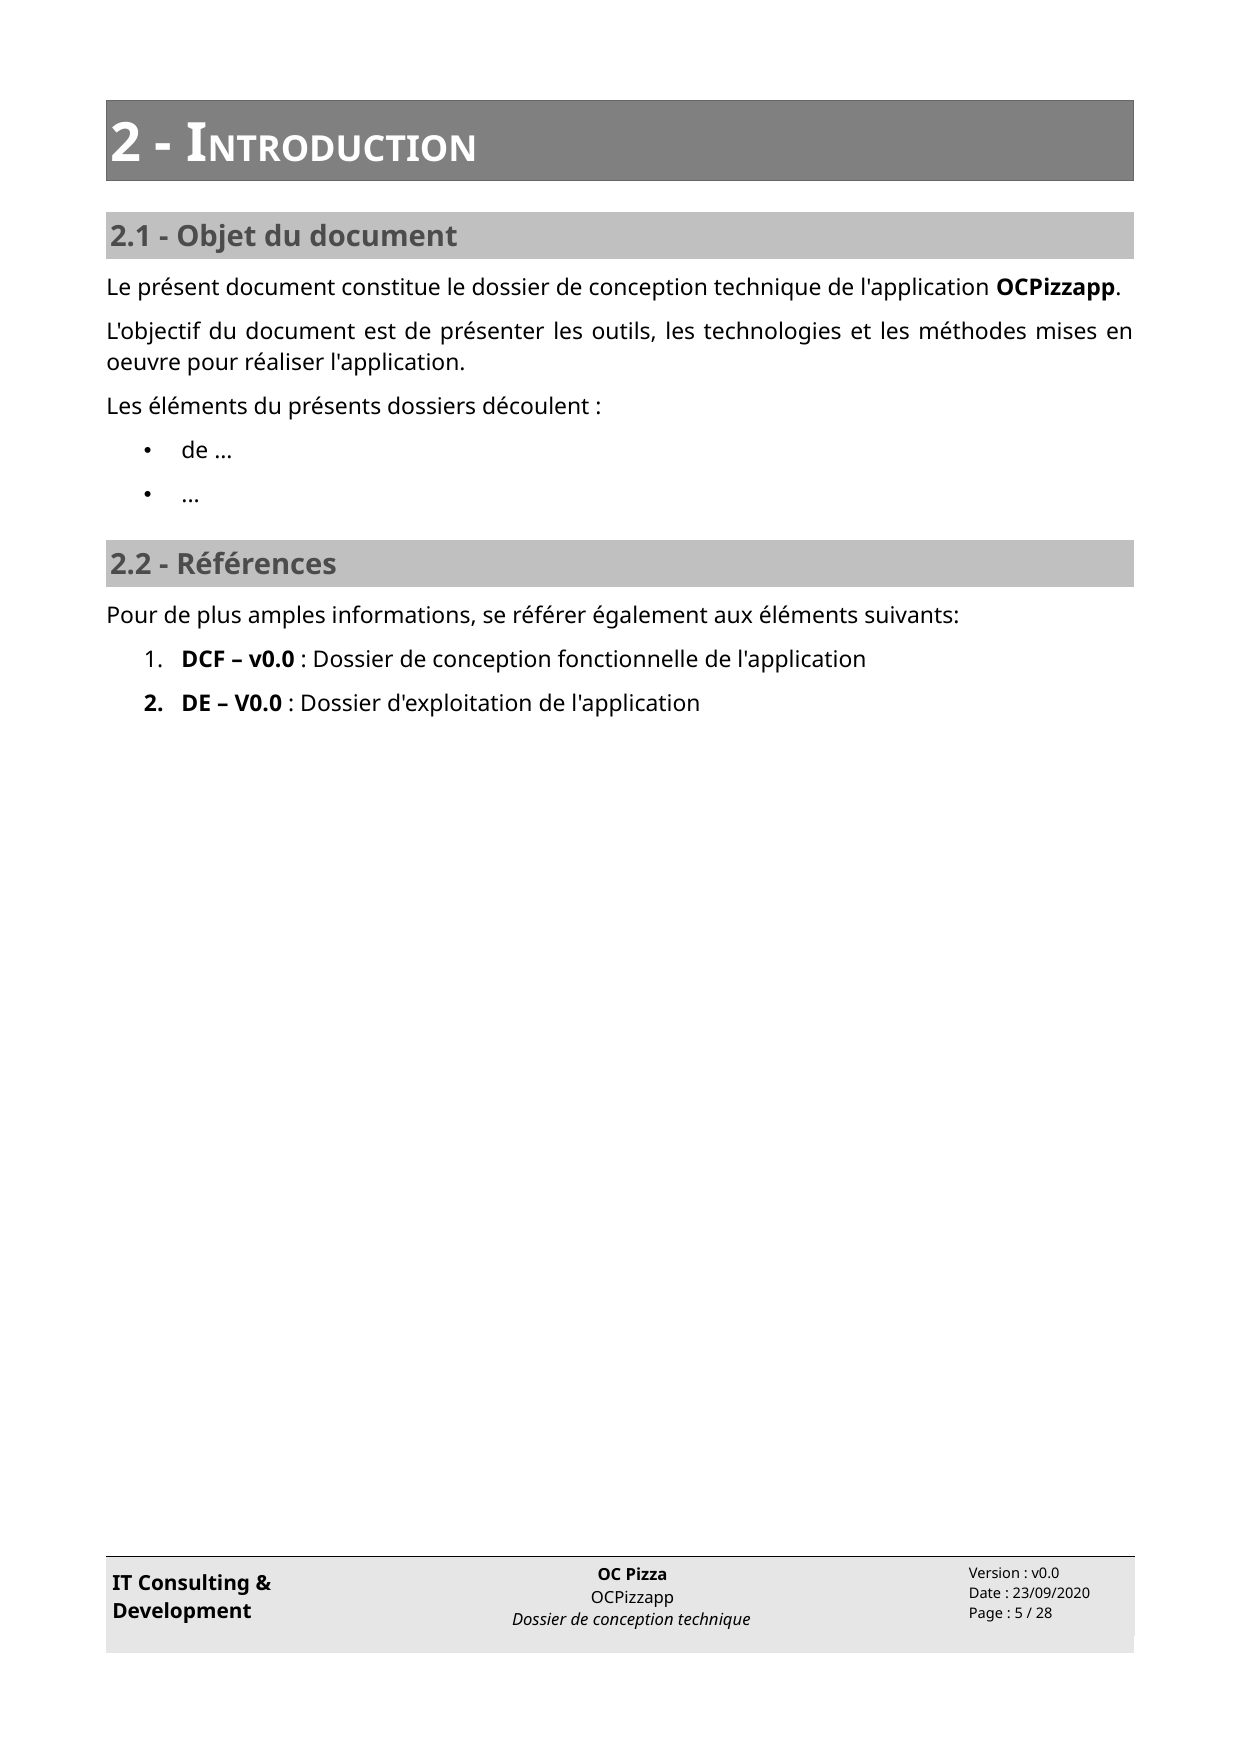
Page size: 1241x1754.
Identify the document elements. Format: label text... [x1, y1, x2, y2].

list de … [144, 434, 1134, 465]
subtitle Introduction [107, 101, 1133, 180]
text Pour de plus amples informations, se référer également aux éléments suivants: [106, 599, 1134, 630]
subtitle Objet du document [107, 213, 1133, 258]
text Le présent document constitue le dossier de conception technique de l'application OCPizzapp. [106, 271, 1134, 302]
list DE – V0.0 : Dossier d'exploitation de l'application [144, 687, 1134, 718]
list ... [144, 477, 1134, 509]
text Les éléments du présents dossiers découlent : [106, 390, 1134, 421]
list DCF – v0.0 : Dossier de conception fonctionnelle de l'application [144, 643, 1134, 674]
subtitle Références [107, 541, 1133, 586]
text L'objectif du document est de présenter les outils, les technologies et les méthodes mises en oeuvre pour réaliser l'application. [106, 315, 1134, 377]
